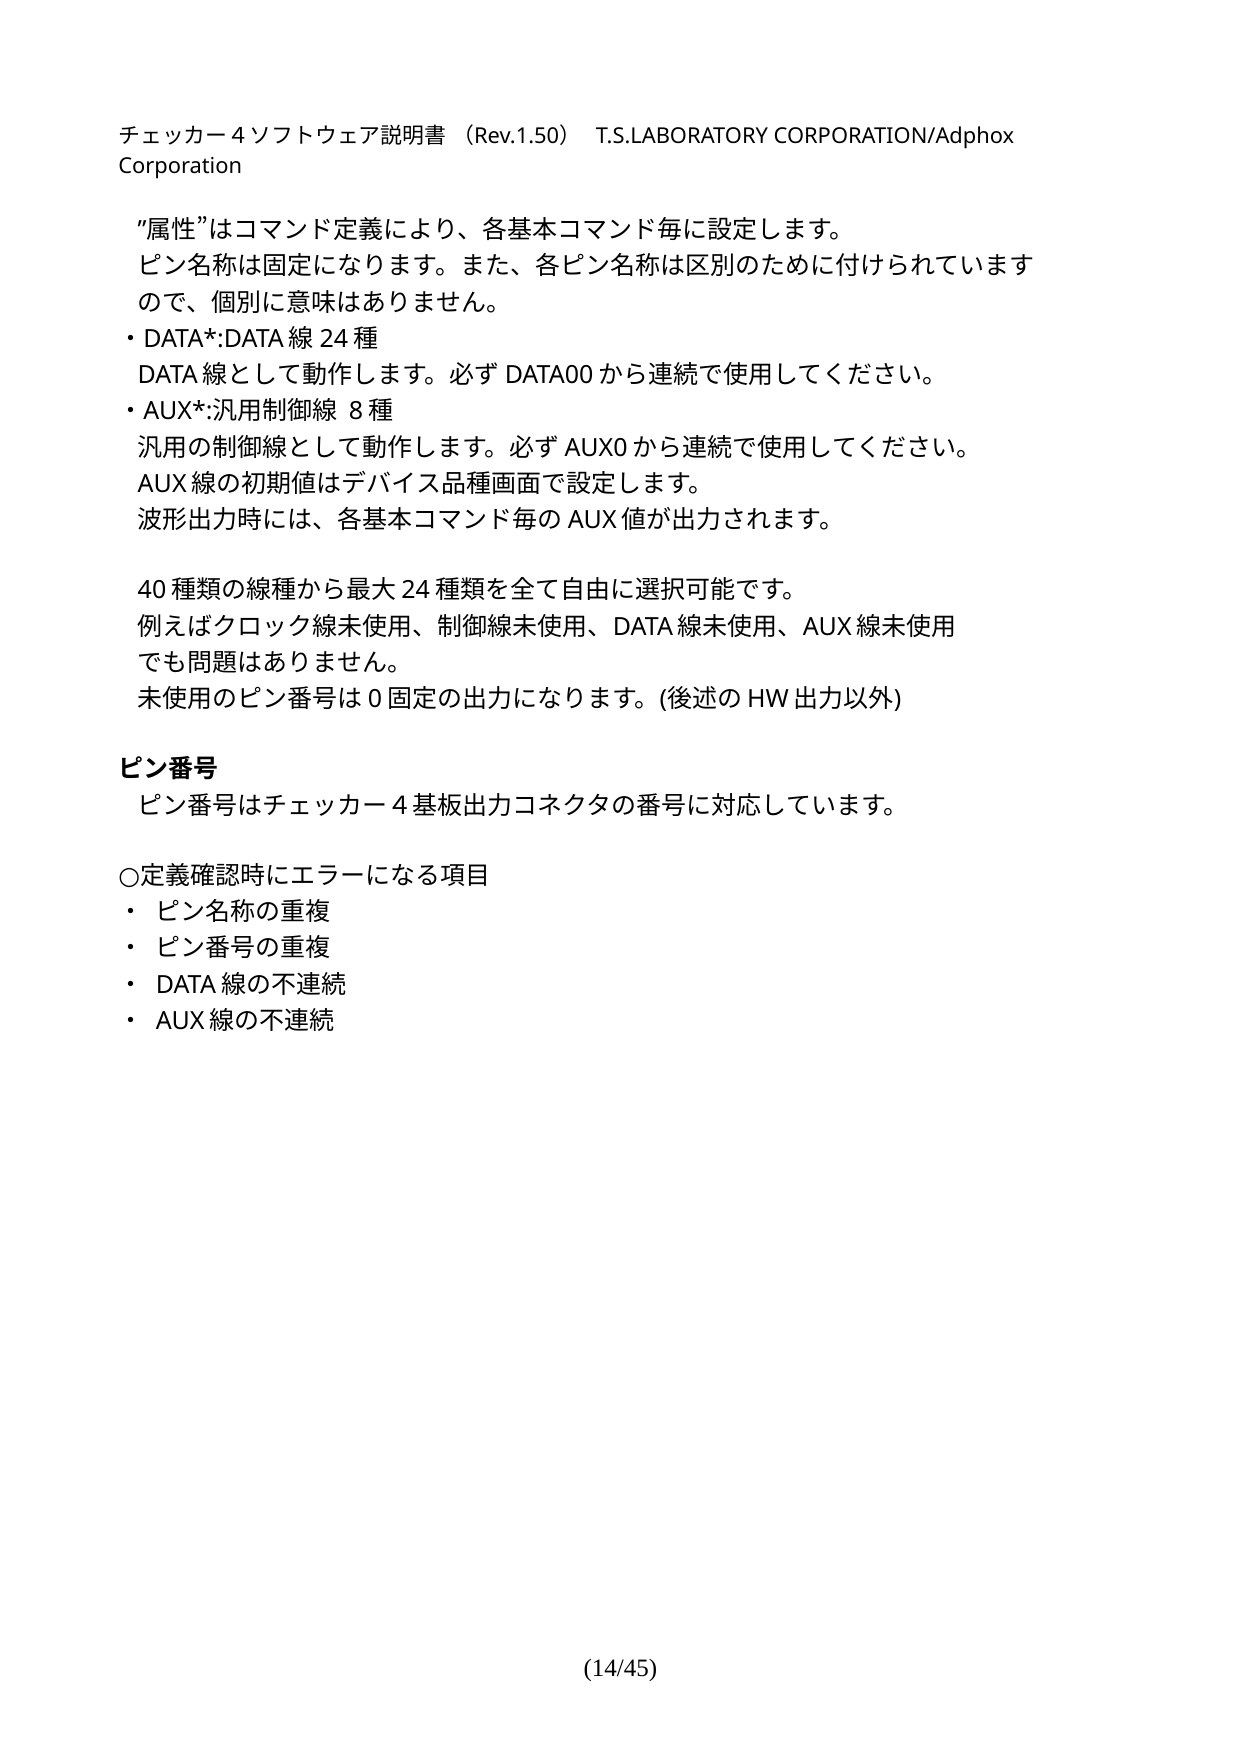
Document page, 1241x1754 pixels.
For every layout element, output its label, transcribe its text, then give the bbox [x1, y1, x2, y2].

text ピン名称は固定になります。また、各ピン名称は区別のために付けられています [118, 246, 1122, 282]
text AUX線の初期値はデバイス品種画面で設定します。 [118, 463, 1122, 499]
text DATA線として動作します。必ずDATA00から連続で使用してください。 [118, 354, 1122, 391]
text ○定義確認時にエラーになる項目 [118, 855, 1122, 892]
text ピン番号 [118, 749, 1122, 785]
text ・AUX*:汎用制御線 8種 [118, 391, 1122, 427]
text ピン番号はチェッカー４基板出力コネクタの番号に対応しています。 [118, 785, 1122, 821]
text ”属性”はコマンド定義により、各基本コマンド毎に設定します。 [118, 209, 1122, 246]
list AUX線の不連続 [118, 1000, 1122, 1037]
text 40種類の線種から最大24種類を全て自由に選択可能です。 [118, 570, 1122, 606]
text ・DATA*:DATA線 24種 [118, 318, 1122, 354]
list ピン名称の重複 [118, 892, 1122, 928]
text ので、個別に意味はありません。 [118, 282, 1122, 318]
text 例えばクロック線未使用、制御線未使用、DATA線未使用、AUX線未使用 でも問題はありません。 [118, 606, 1122, 678]
text 波形出力時には、各基本コマンド毎のAUX値が出力されます。 [118, 499, 1122, 536]
text 未使用のピン番号は0固定の出力になります。(後述のHW出力以外) [118, 678, 1122, 715]
list DATA線の不連続 [118, 964, 1122, 1000]
list ピン番号の重複 [118, 928, 1122, 964]
text 汎用の制御線として動作します。必ずAUX0から連続で使用してください。 [118, 427, 1122, 463]
